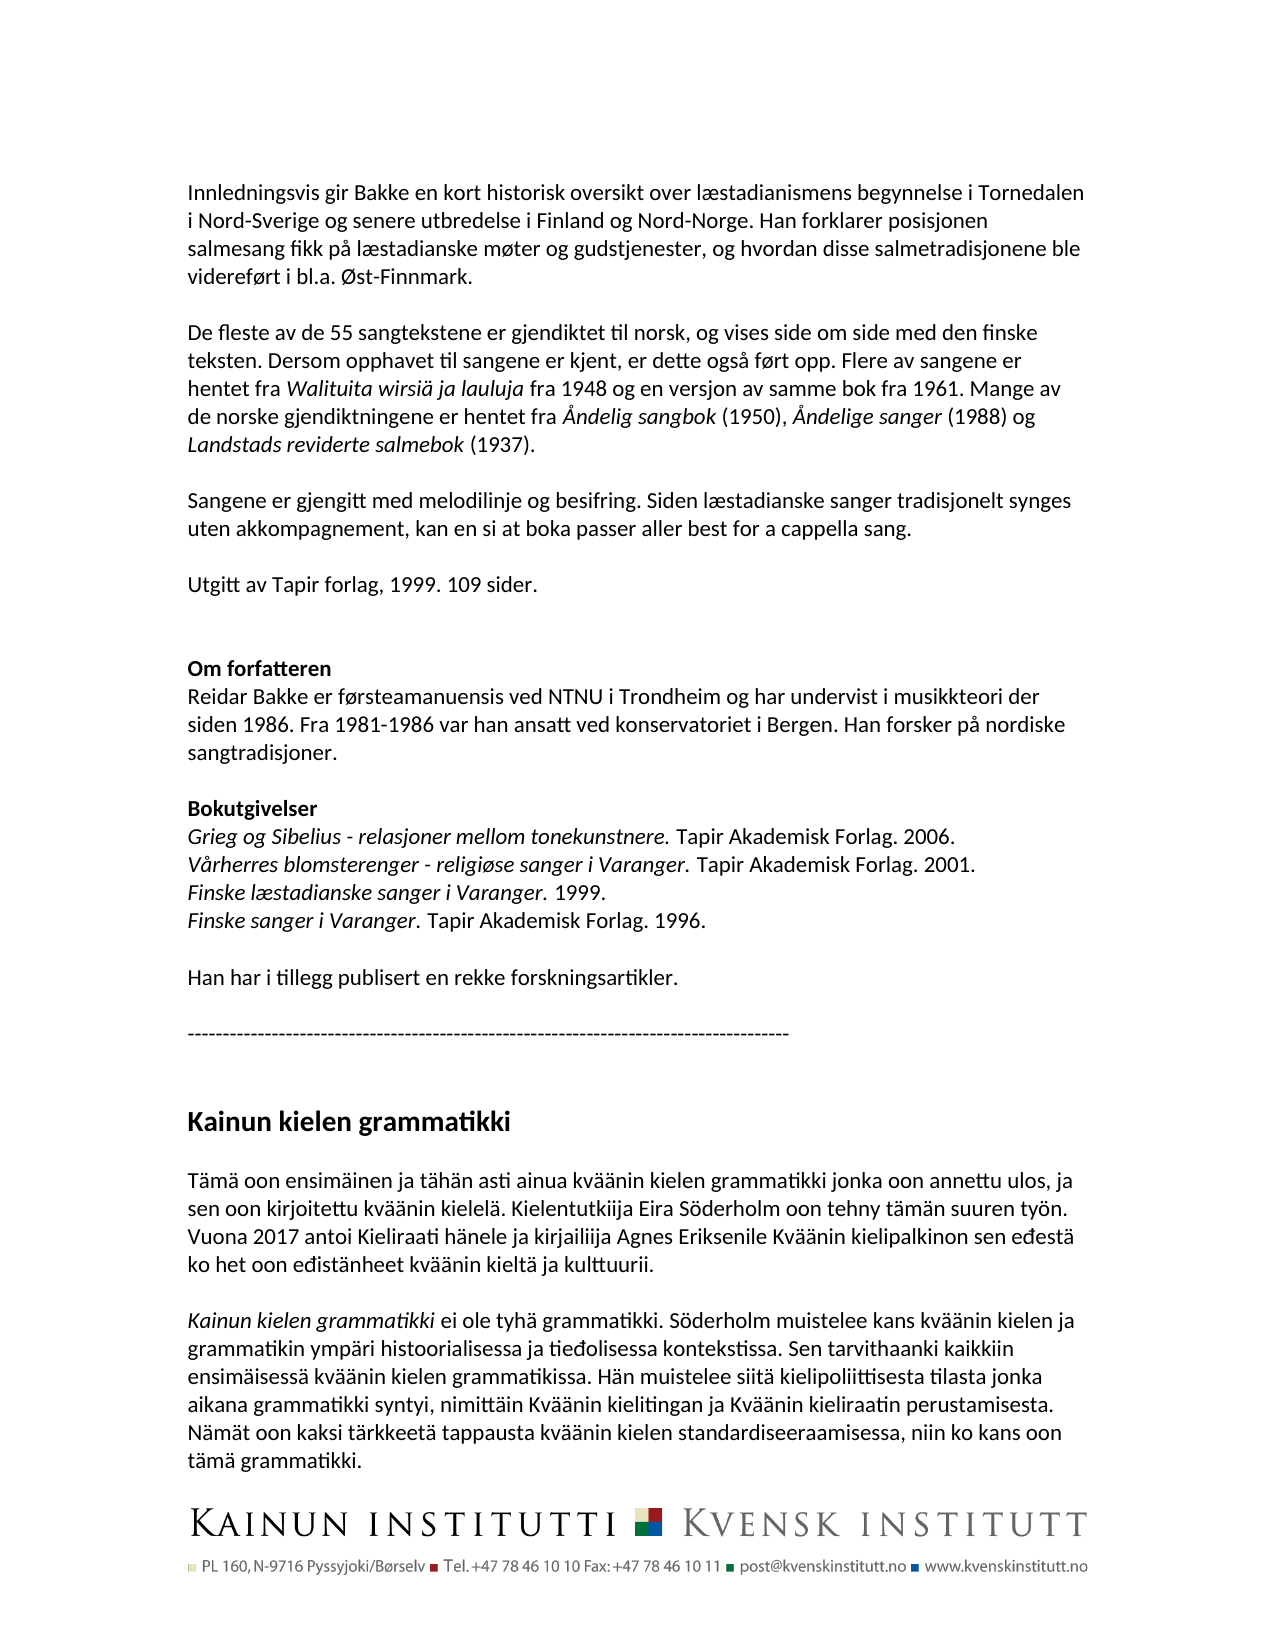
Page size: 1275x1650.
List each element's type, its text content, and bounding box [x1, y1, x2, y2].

text Finske læstadianske sanger i Varanger. 1999. [187, 878, 1087, 907]
text Vårherres blomsterenger - religiøse sanger i Varanger. Tapir Akademisk Forlag. 2001. [187, 851, 1087, 878]
subtitle Utgitt av Tapir forlag, 1999. 109 sider. [187, 570, 1087, 598]
picture [187, 1508, 1088, 1577]
subtitle Bokutgivelser [187, 794, 1087, 822]
text Reidar Bakke er førsteamanuensis ved NTNU i Trondheim og har undervist i musikkteori der siden 1986. Fra 1981-1986 var han ansatt ved konservatoriet i Bergen. Han forsker på nordiske sangtradisjoner. [187, 682, 1087, 766]
subtitle Han har i tillegg publisert en rekke forskningsartikler. [187, 963, 1087, 991]
text Om forfatteren [187, 626, 1087, 682]
text Tämä oon ensimäinen ja tähän asti ainua kväänin kielen grammatikki jonka oon annettu ulos, ja sen oon kirjoitettu kväänin kielelä. Kielentutkiija Eira Söderholm oon tehny tämän suuren työn. Vuona 2017 antoi Kieliraati hänele ja kirjailiija Agnes Eriksenile Kväänin kielipalkinon sen eđestä ko het oon eđistänheet kväänin kieltä ja kulttuurii. [187, 1166, 1087, 1278]
text Kainun kielen grammatikki ei ole tyhä grammatikki. Söderholm muistelee kans kväänin kielen ja grammatikin ympäri histoorialisessa ja tieđolisessa kontekstissa. Sen tarvithaanki kaikkiin ensimäisessä kväänin kielen grammatikissa. Hän muistelee siitä kielipoliittisesta tilasta jonka aikana grammatikki syntyi, nimittäin Kväänin kielitingan ja Kväänin kieliraatin perustamisesta. Nämät oon kaksi tärkkeetä tappausta kväänin kielen standardiseeraamisessa, niin ko kans oon tämä grammatikki. [187, 1306, 1087, 1474]
text Sangene er gjengitt med melodilinje og besifring. Siden læstadianske sanger tradisjonelt synges uten akkompagnement, kan en si at boka passer aller best for a cappella sang. [187, 486, 1087, 542]
text Innledningsvis gir Bakke en kort historisk oversikt over læstadianismens begynnelse i Tornedalen i Nord-Sverige og senere utbredelse i Finland og Nord-Norge. Han forklarer posisjonen salmesang fikk på læstadianske møter og gudstjenester, og hvordan disse salmetradisjonene ble videreført i bl.a. Øst-Finnmark. [187, 178, 1087, 290]
text Finske sanger i Varanger. Tapir Akademisk Forlag. 1996. [187, 907, 1087, 934]
text De fleste av de 55 sangtekstene er gjendiktet til norsk, og vises side om side med den finske teksten. Dersom opphavet til sangene er kjent, er dette også ført opp. Flere av sangene er hentet fra Walituita wirsiä ja lauluja fra 1948 og en versjon av samme bok fra 1961. Mange av de norske gjendiktningene er hentet fra Åndelig sangbok (1950), Åndelige sanger (1988) og Landstads reviderte salmebok (1937). [187, 318, 1087, 458]
text Kainun kielen grammatikki [187, 1103, 1087, 1138]
text -------------------------------------------------------------------------------------- [187, 1019, 1087, 1047]
text Grieg og Sibelius - relasjoner mellom tonekunstnere. Tapir Akademisk Forlag. 2006. [187, 822, 1087, 851]
